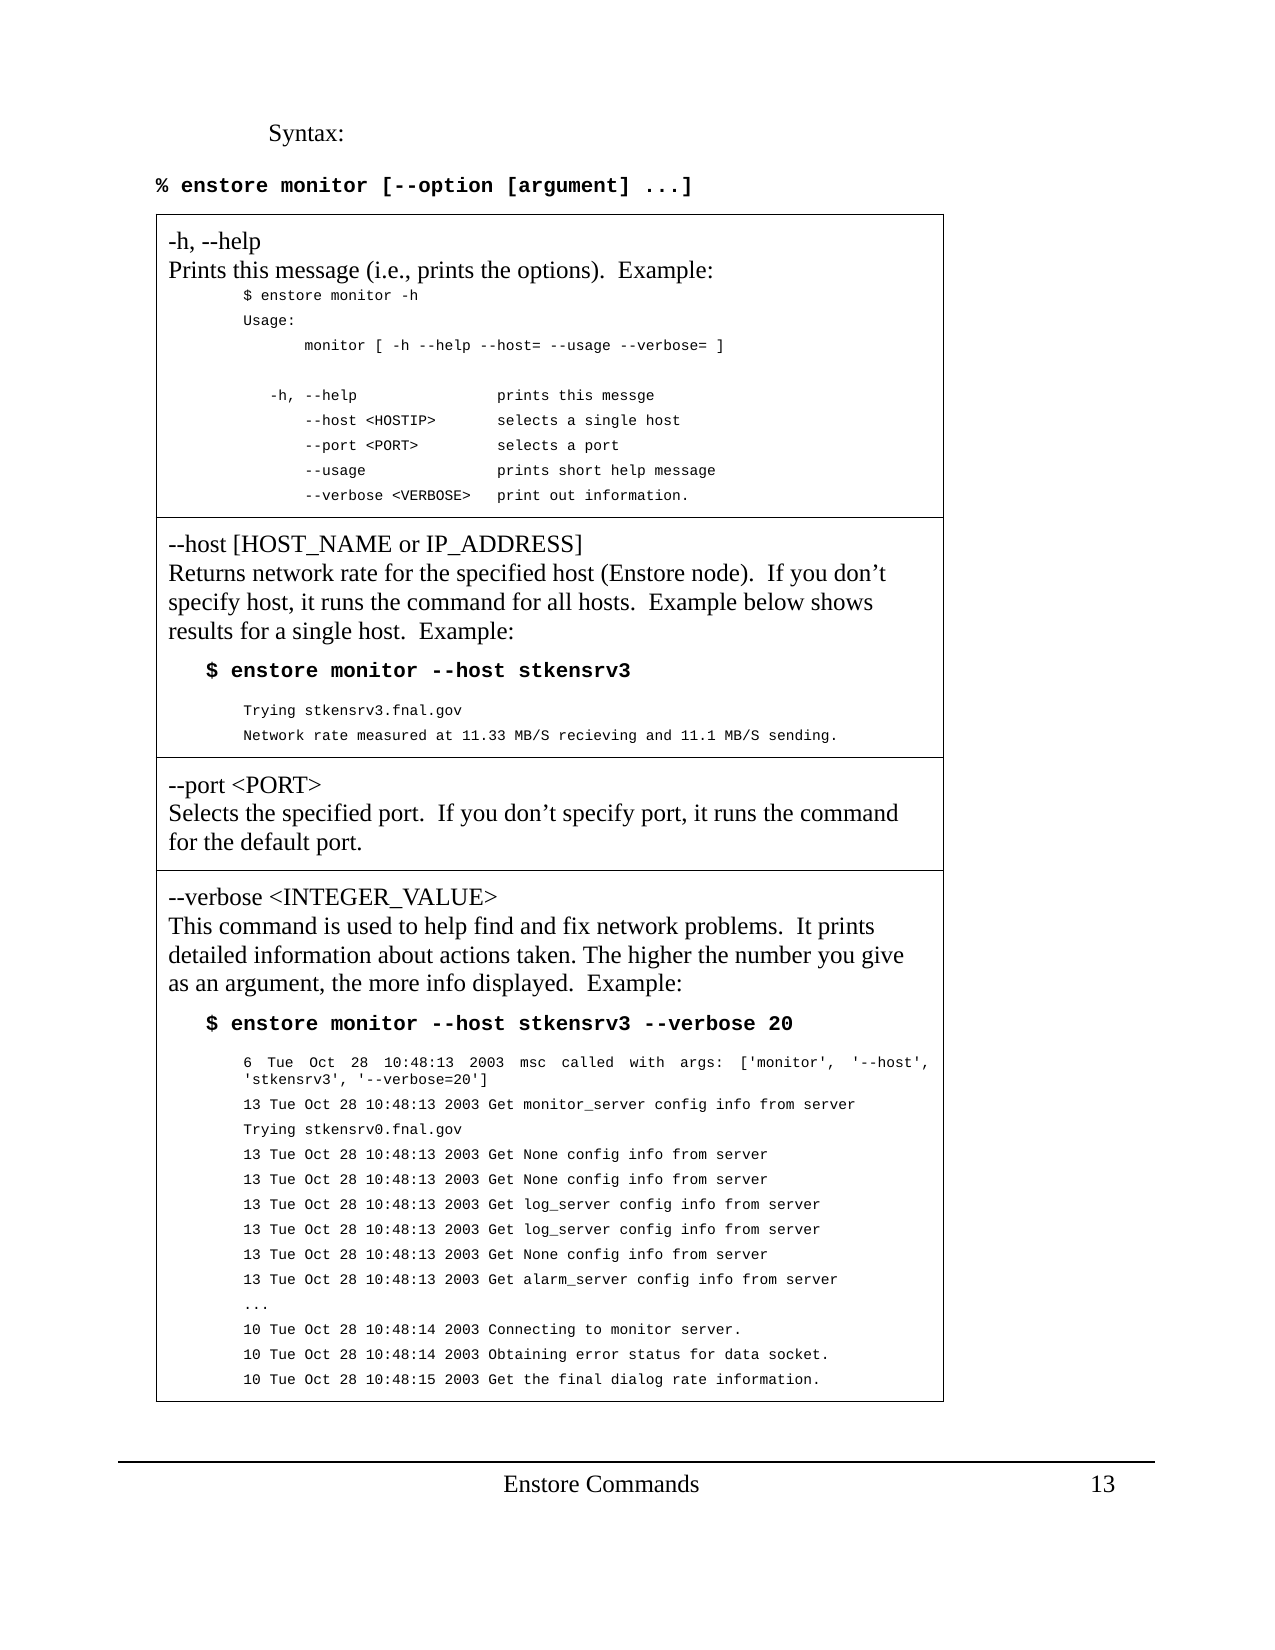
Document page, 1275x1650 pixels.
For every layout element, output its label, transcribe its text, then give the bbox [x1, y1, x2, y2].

table_cell --port <PORT> Selects the specified port. If you don’t specify port, it runs the command for the default port. [157, 758, 943, 869]
table_cell --host [HOST_NAME or IP_ADDRESS] Returns network rate for the specified host (Enstore node). If you don’t specify host, it runs the command for all hosts. Example below shows results for a single host. Example: $ enstore monitor --host stkensrv3 Trying stkensrv3.fnal.gov Network rate measured at 11.33 MB/S recieving and 11.1 MB/S sending. [157, 518, 943, 757]
text % enstore monitor [--option [argument] ...] [156, 174, 1157, 199]
table_cell --verbose <INTEGER_VALUE> This command is used to help find and fix network problems. It prints detailed information about actions taken. The higher the number you give as an argument, the more info displayed. Example: $ enstore monitor --host stkensrv3 --verbose 20 6 Tue Oct 28 10:48:13 2003 msc called with args: ['monitor', '--host', 'stkensrv3', '--verbose=20'] 13 Tue Oct 28 10:48:13 2003 Get monitor_server config info from server Trying stkensrv0.fnal.gov 13 Tue Oct 28 10:48:13 2003 Get None config info from server 13 Tue Oct 28 10:48:13 2003 Get None config info from server 13 Tue Oct 28 10:48:13 2003 Get log_server config info from server 13 Tue Oct 28 10:48:13 2003 Get log_server config info from server 13 Tue Oct 28 10:48:13 2003 Get None config info from server 13 Tue Oct 28 10:48:13 2003 Get alarm_server config info from server ... 10 Tue Oct 28 10:48:14 2003 Connecting to monitor server. 10 Tue Oct 28 10:48:14 2003 Obtaining error status for data socket. 10 Tue Oct 28 10:48:15 2003 Get the final dialog rate information. [157, 871, 943, 1401]
table_header -h, --help Prints this message (i.e., prints the options). Example: $ enstore monitor -h Usage: monitor [ -h --help --host= --usage --verbose= ] -h, --help prints this messge --host <HOSTIP> selects a single host --port <PORT> selects a port --usage prints short help message --verbose <VERBOSE> print out information. [157, 215, 943, 517]
text Syntax: [268, 118, 1157, 147]
